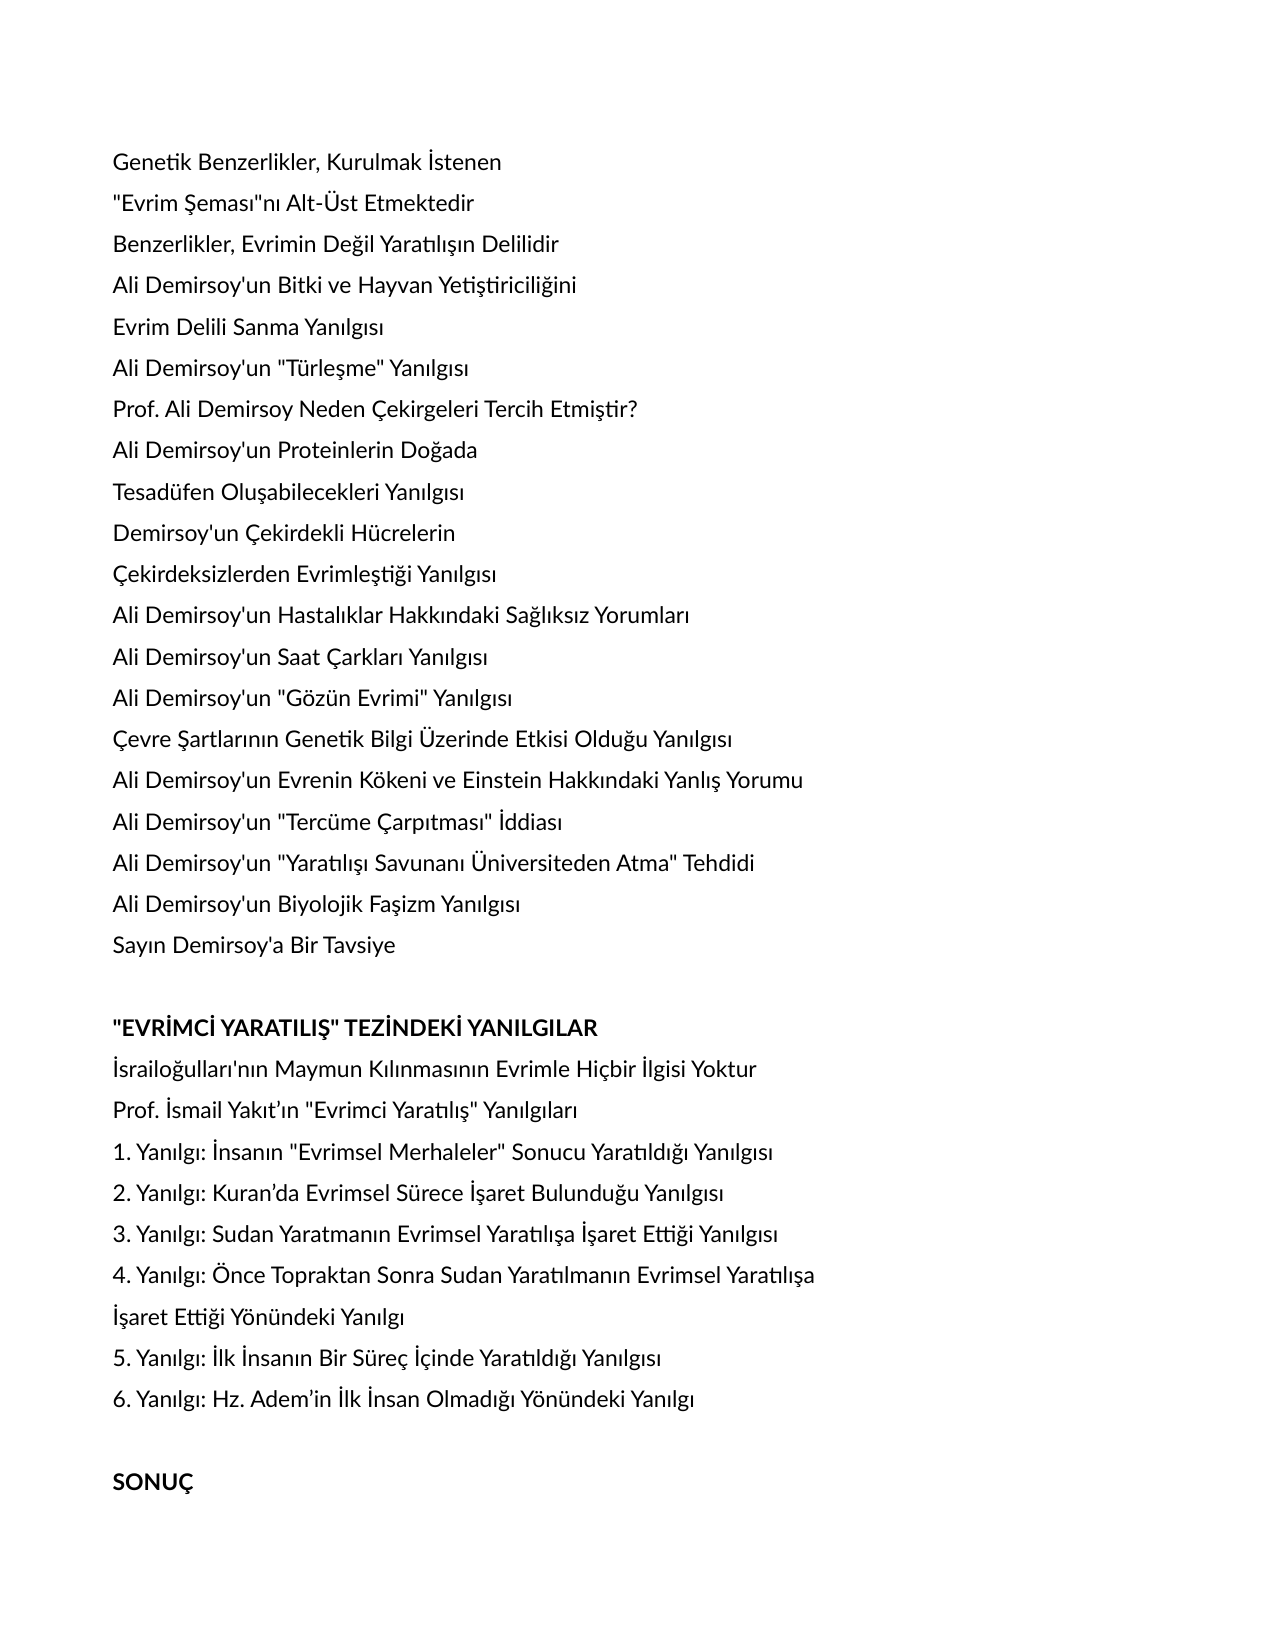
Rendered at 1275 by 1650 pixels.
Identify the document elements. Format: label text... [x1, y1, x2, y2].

text Ali Demirsoy'un Hastalıklar Hakkındaki Sağlıksız Yorumları [112, 601, 1162, 629]
text 5. Yanılgı: İlk İnsanın Bir Süreç İçinde Yaratıldığı Yanılgısı [112, 1344, 1162, 1371]
text Demirsoy'un Çekirdekli Hücrelerin [112, 519, 1162, 546]
text Genetik Benzerlikler, Kurulmak İstenen [112, 148, 1162, 175]
text SONUÇ [112, 1468, 1162, 1495]
text Ali Demirsoy'un Proteinlerin Doğada [112, 436, 1162, 464]
text Tesadüfen Oluşabilecekleri Yanılgısı [112, 478, 1162, 505]
text Ali Demirsoy'un Saat Çarkları Yanılgısı [112, 643, 1162, 670]
text 1. Yanılgı: İnsanın "Evrimsel Merhaleler" Sonucu Yaratıldığı Yanılgısı [112, 1138, 1162, 1165]
text Çevre Şartlarının Genetik Bilgi Üzerinde Etkisi Olduğu Yanılgısı [112, 725, 1162, 753]
text 6. Yanılgı: Hz. Adem’in İlk İnsan Olmadığı Yönündeki Yanılgı [112, 1385, 1162, 1413]
text Ali Demirsoy'un "Tercüme Çarpıtması" İddiası [112, 808, 1162, 835]
text Ali Demirsoy'un "Gözün Evrimi" Yanılgısı [112, 684, 1162, 711]
text Ali Demirsoy'un Bitki ve Hayvan Yetiştiriciliğini [112, 271, 1162, 299]
text Benzerlikler, Evrimin Değil Yaratılışın Delilidir [112, 230, 1162, 258]
text Ali Demirsoy'un "Türleşme" Yanılgısı [112, 354, 1162, 381]
text 2. Yanılgı: Kuran’da Evrimsel Sürece İşaret Bulunduğu Yanılgısı [112, 1179, 1162, 1206]
text Çekirdeksizlerden Evrimleştiği Yanılgısı [112, 560, 1162, 588]
text İsrailoğulları'nın Maymun Kılınmasının Evrimle Hiçbir İlgisi Yoktur [112, 1055, 1162, 1083]
text Ali Demirsoy'un Biyolojik Faşizm Yanılgısı [112, 890, 1162, 918]
text İşaret Ettiği Yönündeki Yanılgı [112, 1303, 1162, 1330]
text 3. Yanılgı: Sudan Yaratmanın Evrimsel Yaratılışa İşaret Ettiği Yanılgısı [112, 1220, 1162, 1248]
text "EVRİMCİ YARATILIŞ" TEZİNDEKİ YANILGILAR [112, 1014, 1162, 1041]
text Prof. Ali Demirsoy Neden Çekirgeleri Tercih Etmiştir? [112, 395, 1162, 423]
text Evrim Delili Sanma Yanılgısı [112, 313, 1162, 340]
text 4. Yanılgı: Önce Topraktan Sonra Sudan Yaratılmanın Evrimsel Yaratılışa [112, 1261, 1162, 1289]
text Sayın Demirsoy'a Bir Tavsiye [112, 931, 1162, 959]
text "Evrim Şeması"nı Alt-Üst Etmektedir [112, 189, 1162, 216]
text Ali Demirsoy'un "Yaratılışı Savunanı Üniversiteden Atma" Tehdidi [112, 849, 1162, 876]
text Ali Demirsoy'un Evrenin Kökeni ve Einstein Hakkındaki Yanlış Yorumu [112, 766, 1162, 794]
text Prof. İsmail Yakıt’ın "Evrimci Yaratılış" Yanılgıları [112, 1096, 1162, 1124]
